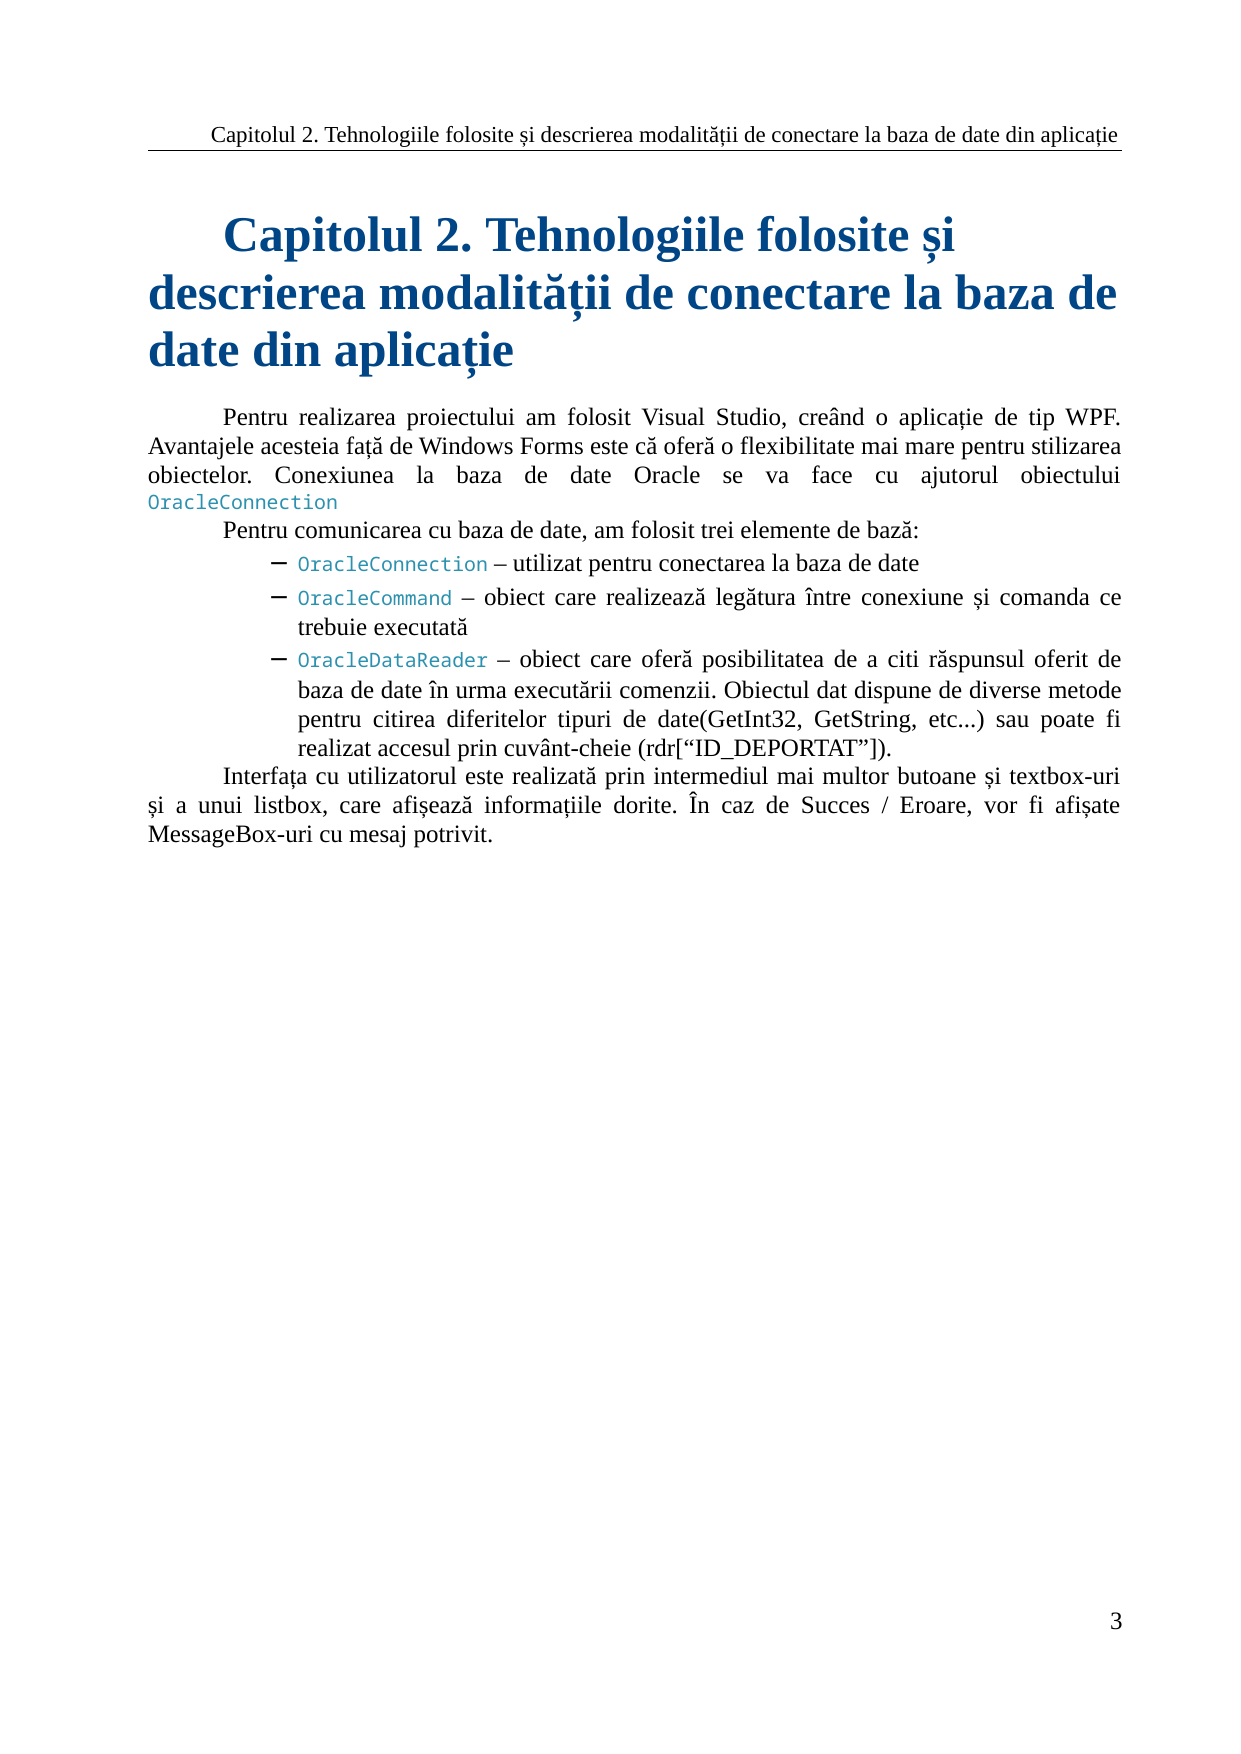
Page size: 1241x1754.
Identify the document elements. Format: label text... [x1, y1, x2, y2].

text Pentru realizarea proiectului am folosit Visual Studio, creând o aplicație de tip WPF. Avantajele acesteia față de Windows Forms este că oferă o flexibilitate mai mare pentru stilizarea obiectelor. Conexiunea la baza de date Oracle se va face cu ajutorul obiectului OracleConnection [148, 402, 1122, 516]
text Pentru comunicarea cu baza de date, am folosit trei elemente de bază: [148, 516, 1122, 544]
list OracleConnection – utilizat pentru conectarea la baza de date [279, 544, 1122, 578]
text Interfața cu utilizatorul este realizată prin intermediul mai multor butoane și textbox-uri și a unui listbox, care afișează informațiile dorite. În caz de Succes / Eroare, vor fi afișate MessageBox-uri cu mesaj potrivit. [148, 761, 1122, 848]
list OracleDataReader – obiect care oferă posibilitatea de a citi răspunsul oferit de baza de date în urma executării comenzii. Obiectul dat dispune de diverse metode pentru citirea diferitelor tipuri de date(GetInt32, GetString, etc...) sau poate fi realizat accesul prin cuvânt-cheie (rdr[“ID_DEPORTAT”]). [279, 641, 1122, 761]
subtitle Tehnologiile folosite și descrierea modalității de conectare la baza de date din aplicație [148, 205, 1122, 377]
list OracleCommand – obiect care realizează legătura între conexiune și comanda ce trebuie executată [279, 578, 1122, 641]
